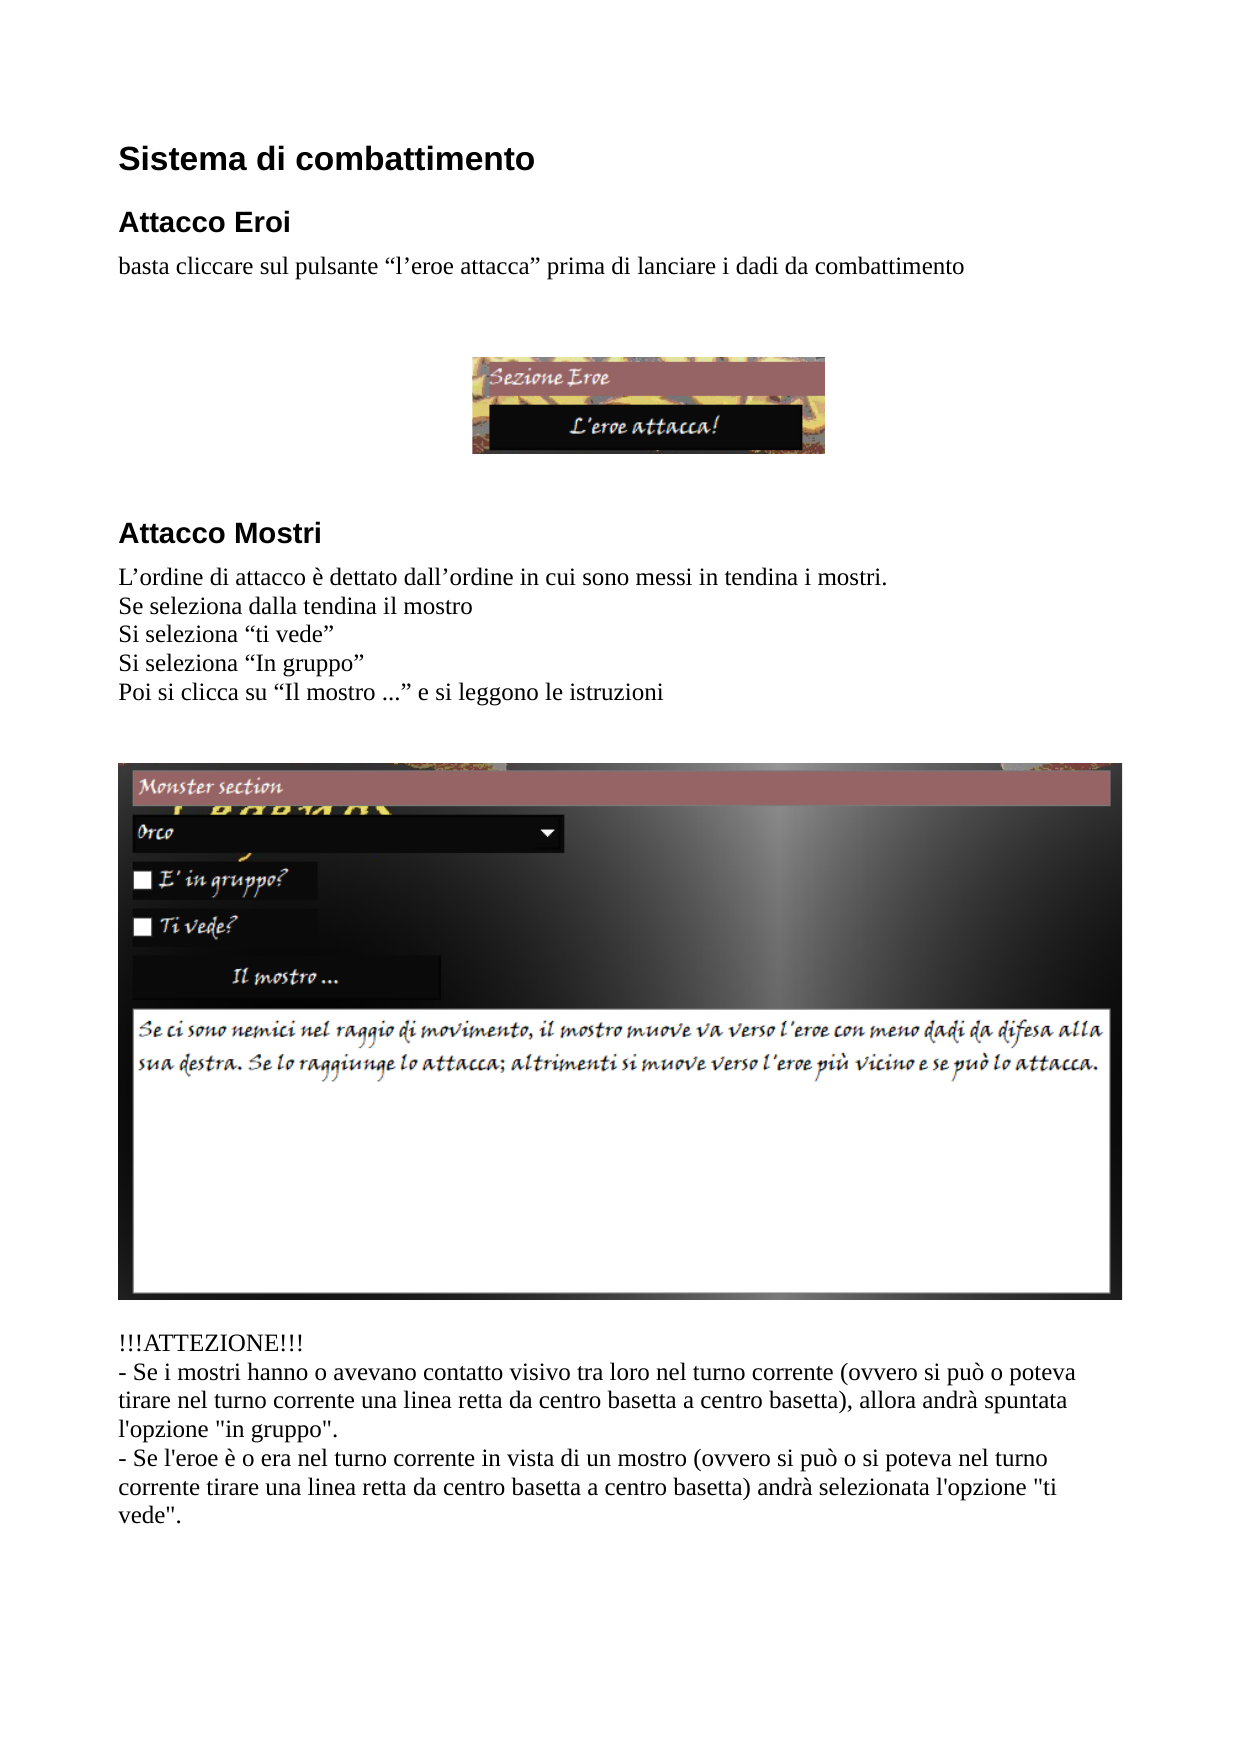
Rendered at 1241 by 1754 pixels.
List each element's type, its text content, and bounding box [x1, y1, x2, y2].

text - Se i mostri hanno o avevano contatto visivo tra loro nel turno corrente (ovvero si può o poteva tirare nel turno corrente una linea retta da centro basetta a centro basetta), allora andrà spuntata l'opzione "in gruppo". [118, 1357, 1122, 1443]
text Si seleziona “In gruppo” [118, 648, 1122, 677]
text - Se l'eroe è o era nel turno corrente in vista di un mostro (ovvero si può o si poteva nel turno corrente tirare una linea retta da centro basetta a centro basetta) andrà selezionata l'opzione "ti vede". [118, 1443, 1122, 1529]
subtitle Sistema di combattimento [118, 139, 1122, 178]
text basta cliccare sul pulsante “l’eroe attacca” prima di lanciare i dadi da combattimento [118, 251, 1122, 280]
text !!!ATTEZIONE!!! [118, 1328, 1122, 1357]
text Si seleziona “ti vede” [118, 619, 1122, 648]
text Se seleziona dalla tendina il mostro [118, 591, 1122, 619]
text L’ordine di attacco è dettato dall’ordine in cui sono messi in tendina i mostri. [118, 562, 1122, 591]
text Poi si clicca su “Il mostro ...” e si leggono le istruzioni [118, 677, 1122, 706]
subtitle Attacco Mostri [118, 516, 1122, 549]
picture [118, 763, 1123, 1300]
subtitle Attacco Eroi [118, 205, 1122, 238]
picture [472, 357, 825, 454]
